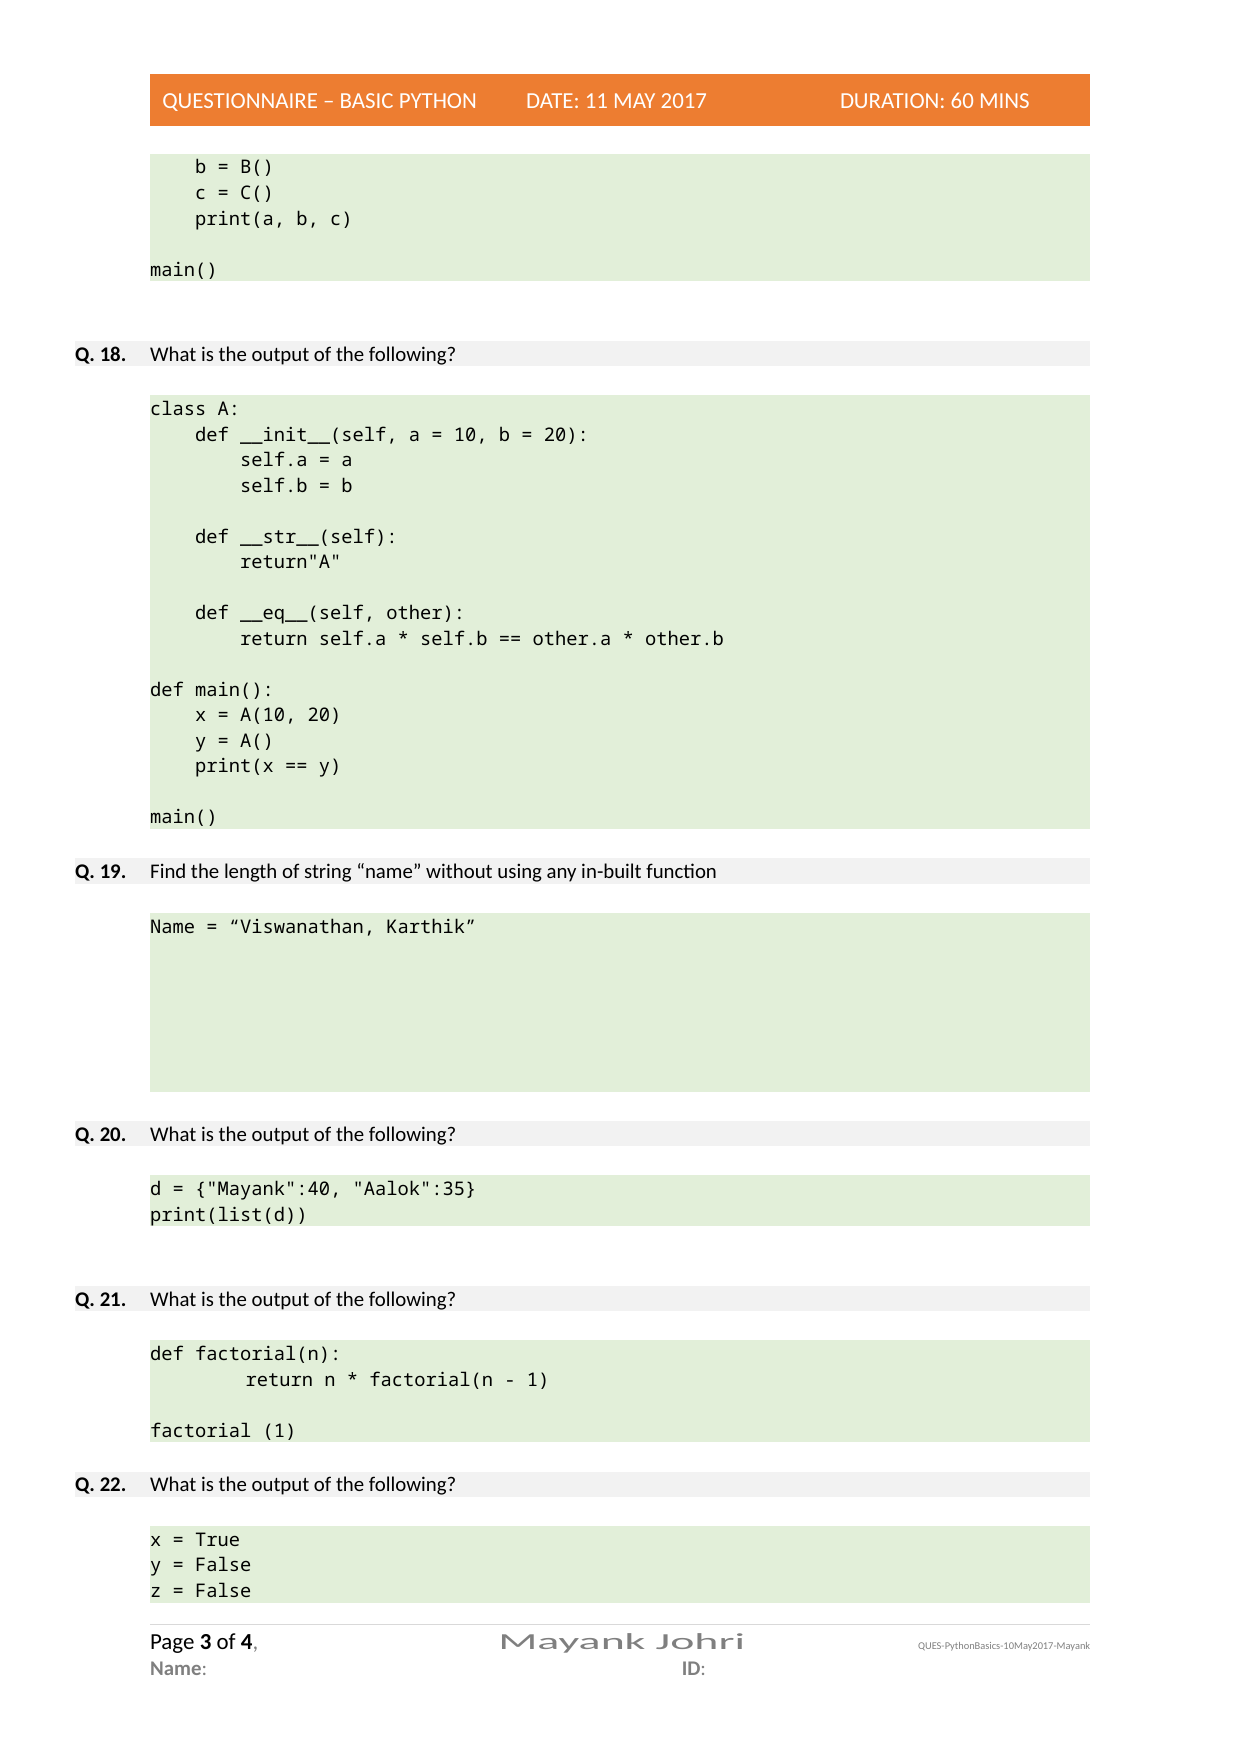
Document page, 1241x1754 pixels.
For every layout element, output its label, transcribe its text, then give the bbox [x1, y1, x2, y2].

text z = False [150, 1577, 1090, 1603]
text def factorial(n): [150, 1340, 1090, 1366]
text d = {"Mayank":40, "Aalok":35} [150, 1175, 1090, 1201]
text def __init__(self, a = 10, b = 20): [150, 421, 1090, 446]
text return"A" [150, 548, 1090, 574]
text print(a, b, c) [150, 205, 1090, 230]
text b = B() [150, 154, 1090, 179]
text return n * factorial(n - 1) [150, 1366, 1090, 1391]
list What is the output of the following? [75, 1286, 1090, 1311]
text def __eq__(self, other): [150, 599, 1090, 625]
text self.a = a [150, 446, 1090, 472]
text x = A(10, 20) [150, 702, 1090, 727]
text self.b = b [150, 472, 1090, 497]
text print(list(d)) [150, 1201, 1090, 1226]
text x = True [150, 1526, 1090, 1552]
text factorial (1) [150, 1417, 1090, 1442]
text def main(): [150, 676, 1090, 702]
text c = C() [150, 179, 1090, 205]
text Name = “Viswanathan, Karthik” [150, 913, 1090, 938]
text print(x == y) [150, 753, 1090, 778]
text y = False [150, 1552, 1090, 1577]
text class A: [150, 395, 1090, 421]
text return self.a * self.b == other.a * other.b [150, 625, 1090, 651]
text y = A() [150, 727, 1090, 753]
list What is the output of the following? [75, 1472, 1090, 1497]
list What is the output of the following? [75, 341, 1090, 366]
text main() [150, 256, 1090, 281]
list What is the output of the following? [75, 1121, 1090, 1146]
list Find the length of string “name” without using any in-built function [75, 858, 1090, 884]
text main() [150, 804, 1090, 829]
text def __str__(self): [150, 523, 1090, 548]
